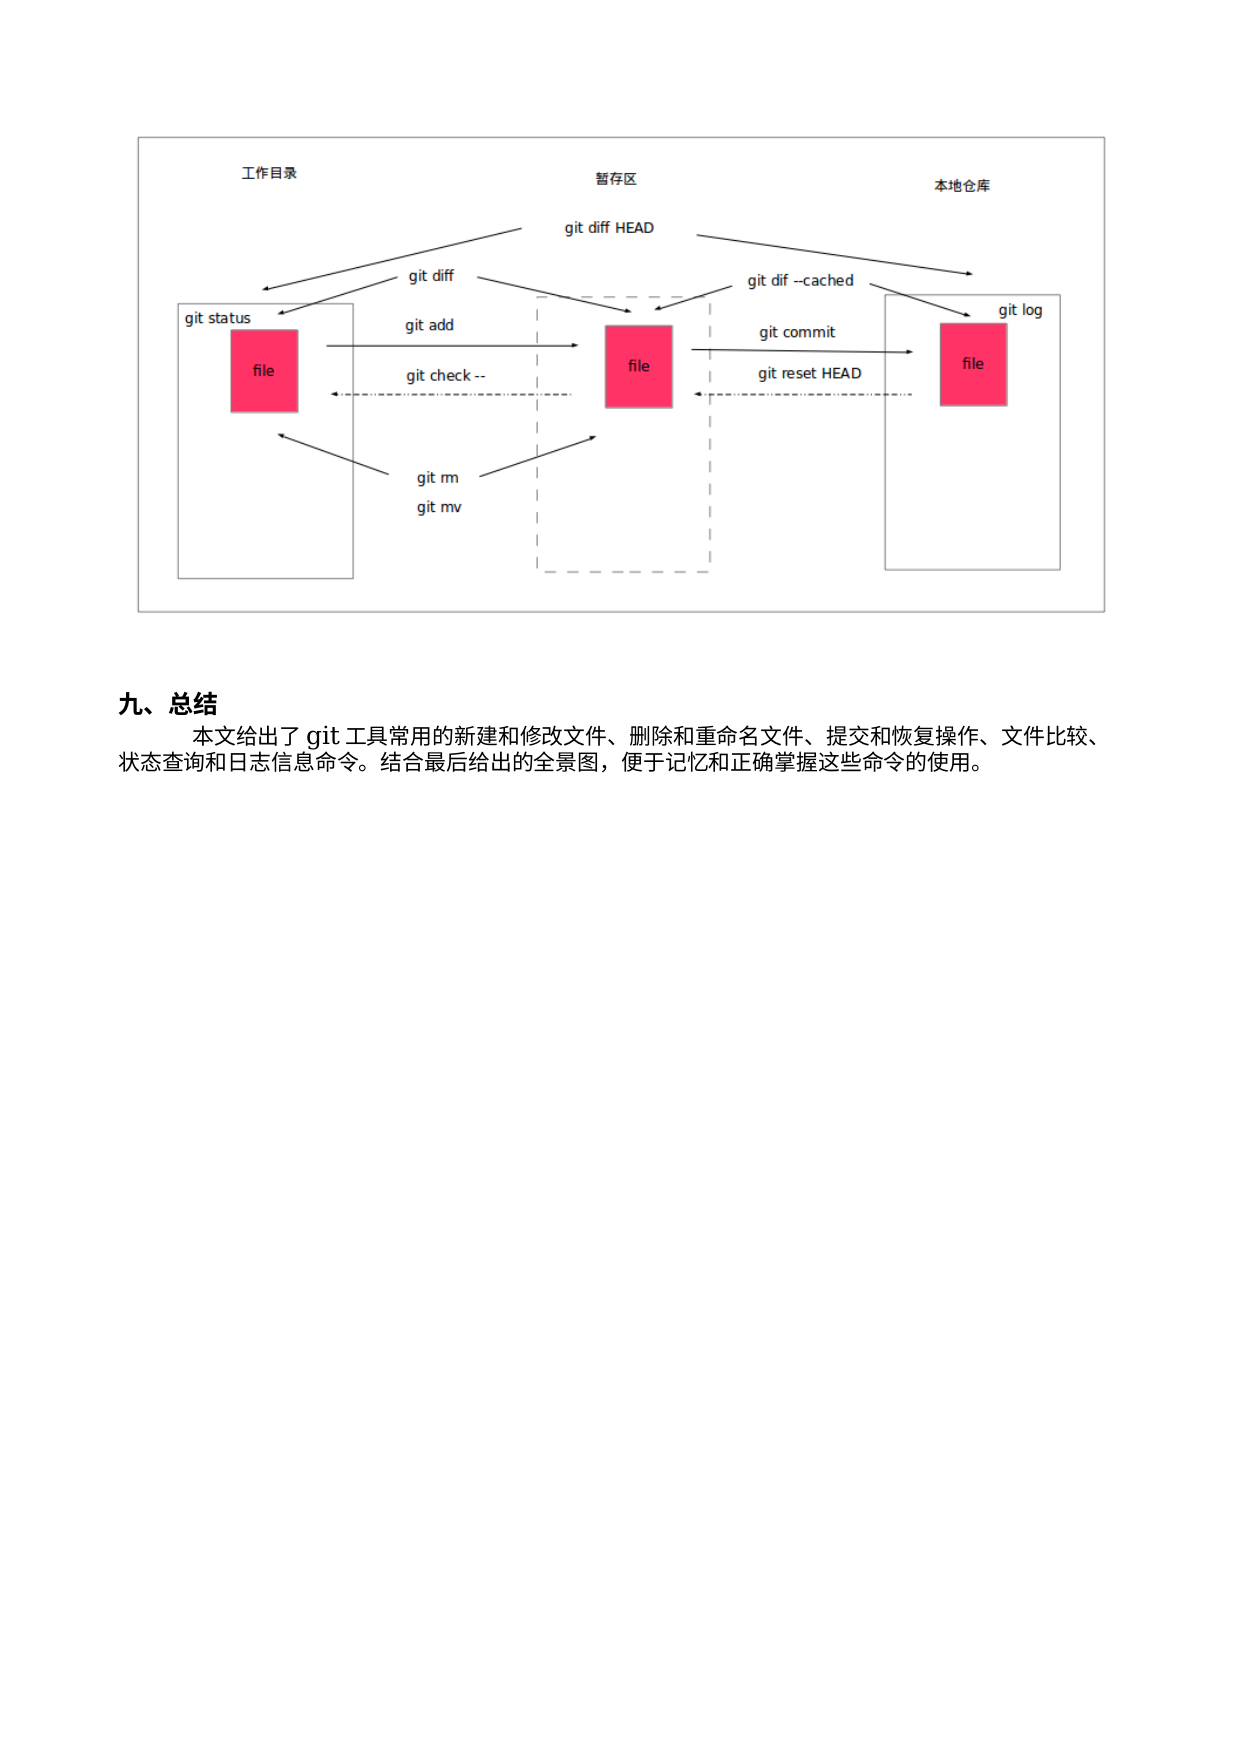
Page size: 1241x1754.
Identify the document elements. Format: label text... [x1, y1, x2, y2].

text 九、总结 [118, 685, 1122, 721]
text 本文给出了git工具常用的新建和修改文件、删除和重命名文件、提交和恢复操作、文件比较、状态查询和日志信息命令。结合最后给出的全景图，便于记忆和正确掌握这些命令的使用。 [118, 721, 1122, 776]
picture [118, 118, 1123, 626]
